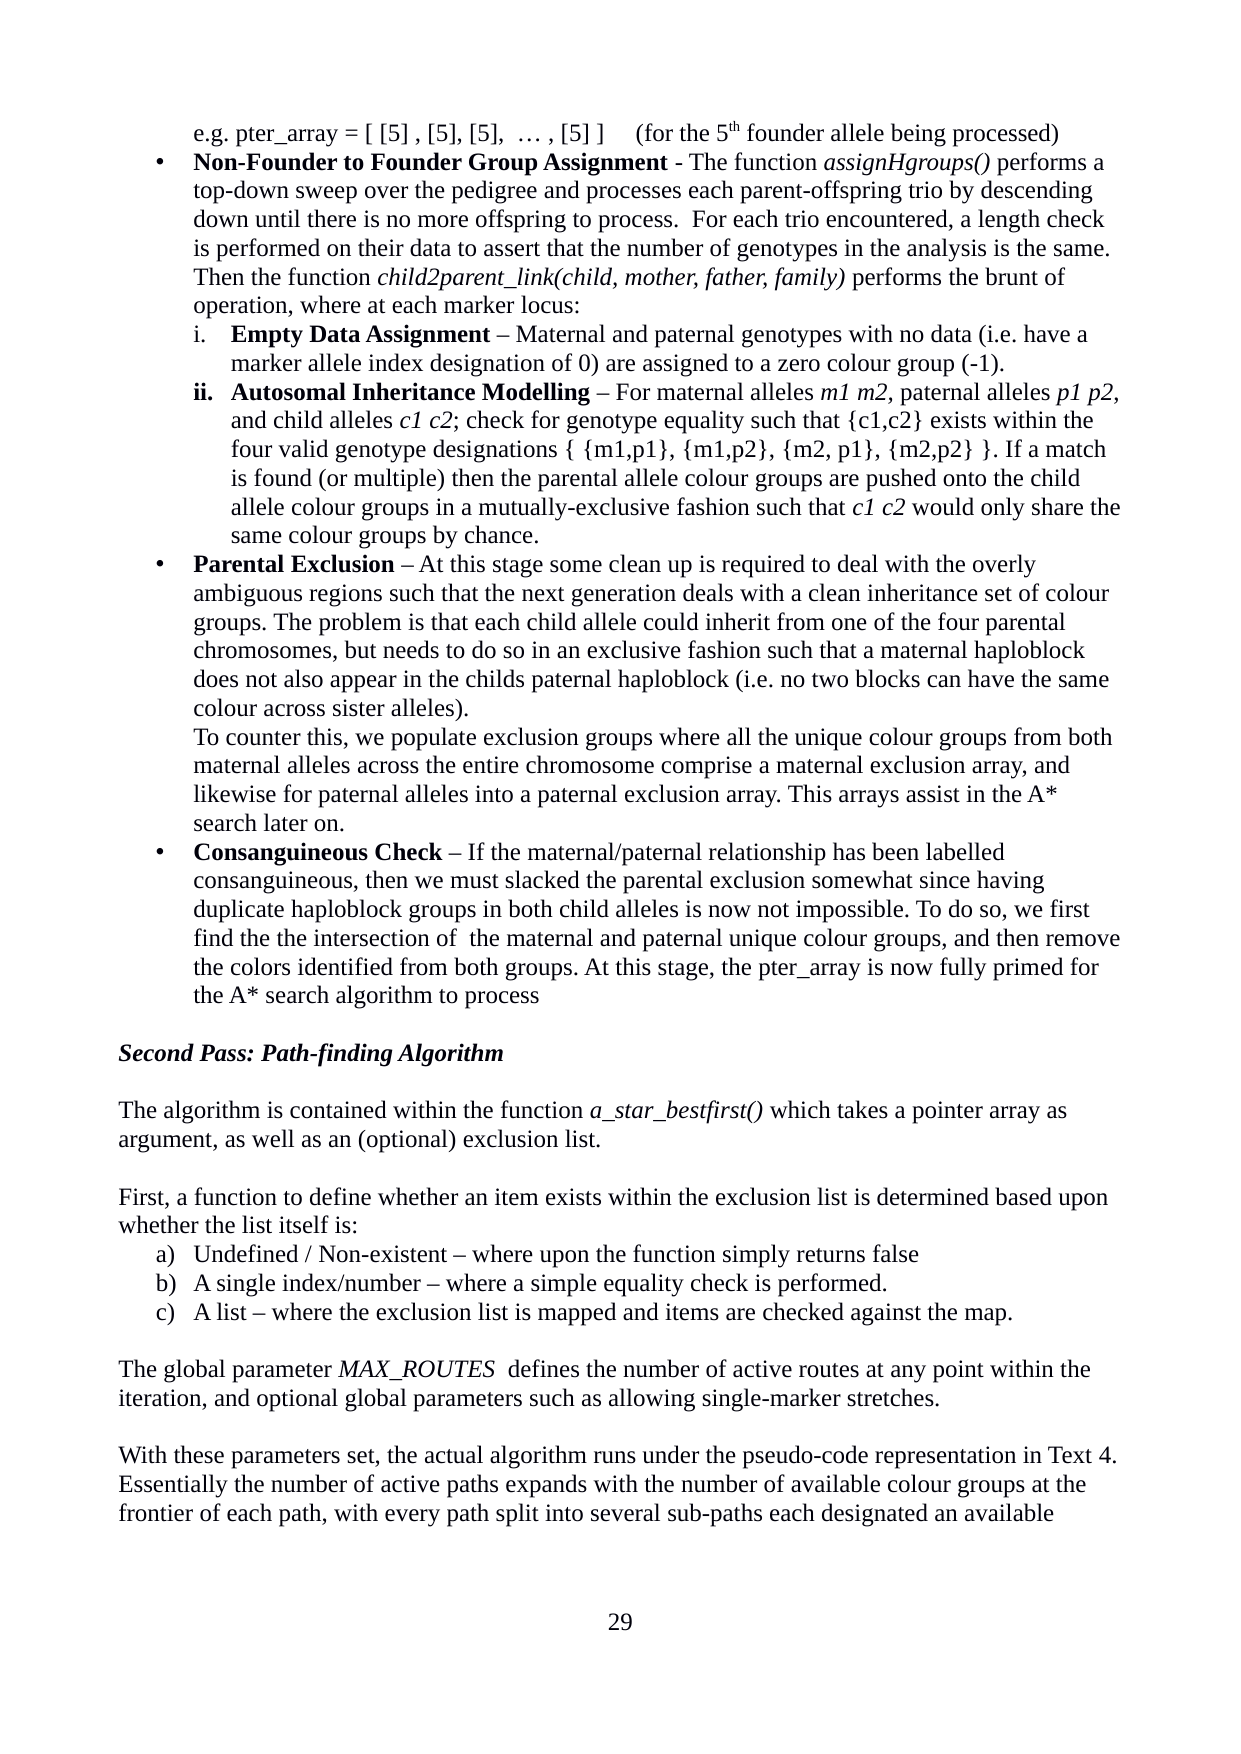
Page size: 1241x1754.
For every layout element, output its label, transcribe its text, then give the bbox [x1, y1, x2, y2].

list A single index/number – where a simple equality check is performed. [156, 1268, 1122, 1297]
list Empty Data Assignment – Maternal and paternal genotypes with no data (i.e. have a marker allele index designation of 0) are assigned to a zero colour group (-1). [193, 319, 1122, 377]
list e.g. pter_array = [ [5] , [5], [5], … , [5] ] (for the 5th founder allele being processed) [156, 118, 1122, 147]
list Consanguineous Check – If the maternal/paternal relationship has been labelled consanguineous, then we must slacked the parental exclusion somewhat since having duplicate haploblock groups in both child alleles is now not impossible. To do so, we first find the the intersection of the maternal and paternal unique colour groups, and then remove the colors identified from both groups. At this stage, the pter_array is now fully primed for the A* search algorithm to process [156, 837, 1122, 1009]
list Non-Founder to Founder Group Assignment - The function assignHgroups() performs a top-down sweep over the pedigree and processes each parent-offspring trio by descending down until there is no more offspring to process. For each trio encountered, a length check is performed on their data to assert that the number of genotypes in the analysis is the same. Then the function child2parent_link(child, mother, father, family) performs the brunt of operation, where at each marker locus: [156, 147, 1122, 319]
list Undefined / Non-existent – where upon the function simply returns false [156, 1239, 1122, 1268]
subtitle Second Pass: Path-finding Algorithm [118, 1038, 1122, 1067]
text The algorithm is contained within the function a_star_bestfirst() which takes a pointer array as argument, as well as an (optional) exclusion list. [118, 1096, 1122, 1153]
text First, a function to define whether an item exists within the exclusion list is determined based upon whether the list itself is: [118, 1182, 1122, 1239]
text The global parameter MAX_ROUTES defines the number of active routes at any point within the iteration, and optional global parameters such as allowing single-marker stretches. [118, 1354, 1122, 1412]
text With these parameters set, the actual algorithm runs under the pseudo-code representation in Text 4. Essentially the number of active paths expands with the number of available colour groups at the frontier of each path, with every path split into several sub-paths each designated an available [118, 1441, 1122, 1527]
list Autosomal Inheritance Modelling – For maternal alleles m1 m2, paternal alleles p1 p2, and child alleles c1 c2; check for genotype equality such that {c1,c2} exists within the four valid genotype designations { {m1,p1}, {m1,p2}, {m2, p1}, {m2,p2} }. If a match is found (or multiple) then the parental allele colour groups are pushed onto the child allele colour groups in a mutually-exclusive fashion such that c1 c2 would only share the same colour groups by chance. [193, 377, 1122, 549]
list Parental Exclusion – At this stage some clean up is required to deal with the overly ambiguous regions such that the next generation deals with a clean inheritance set of colour groups. The problem is that each child allele could inherit from one of the four parental chromosomes, but needs to do so in an exclusive fashion such that a maternal haploblock does not also appear in the childs paternal haploblock (i.e. no two blocks can have the same colour across sister alleles). [156, 549, 1122, 722]
list A list – where the exclusion list is mapped and items are checked against the map. [156, 1297, 1122, 1326]
list To counter this, we populate exclusion groups where all the unique colour groups from both maternal alleles across the entire chromosome comprise a maternal exclusion array, and likewise for paternal alleles into a paternal exclusion array. This arrays assist in the A* search later on. [156, 722, 1122, 837]
